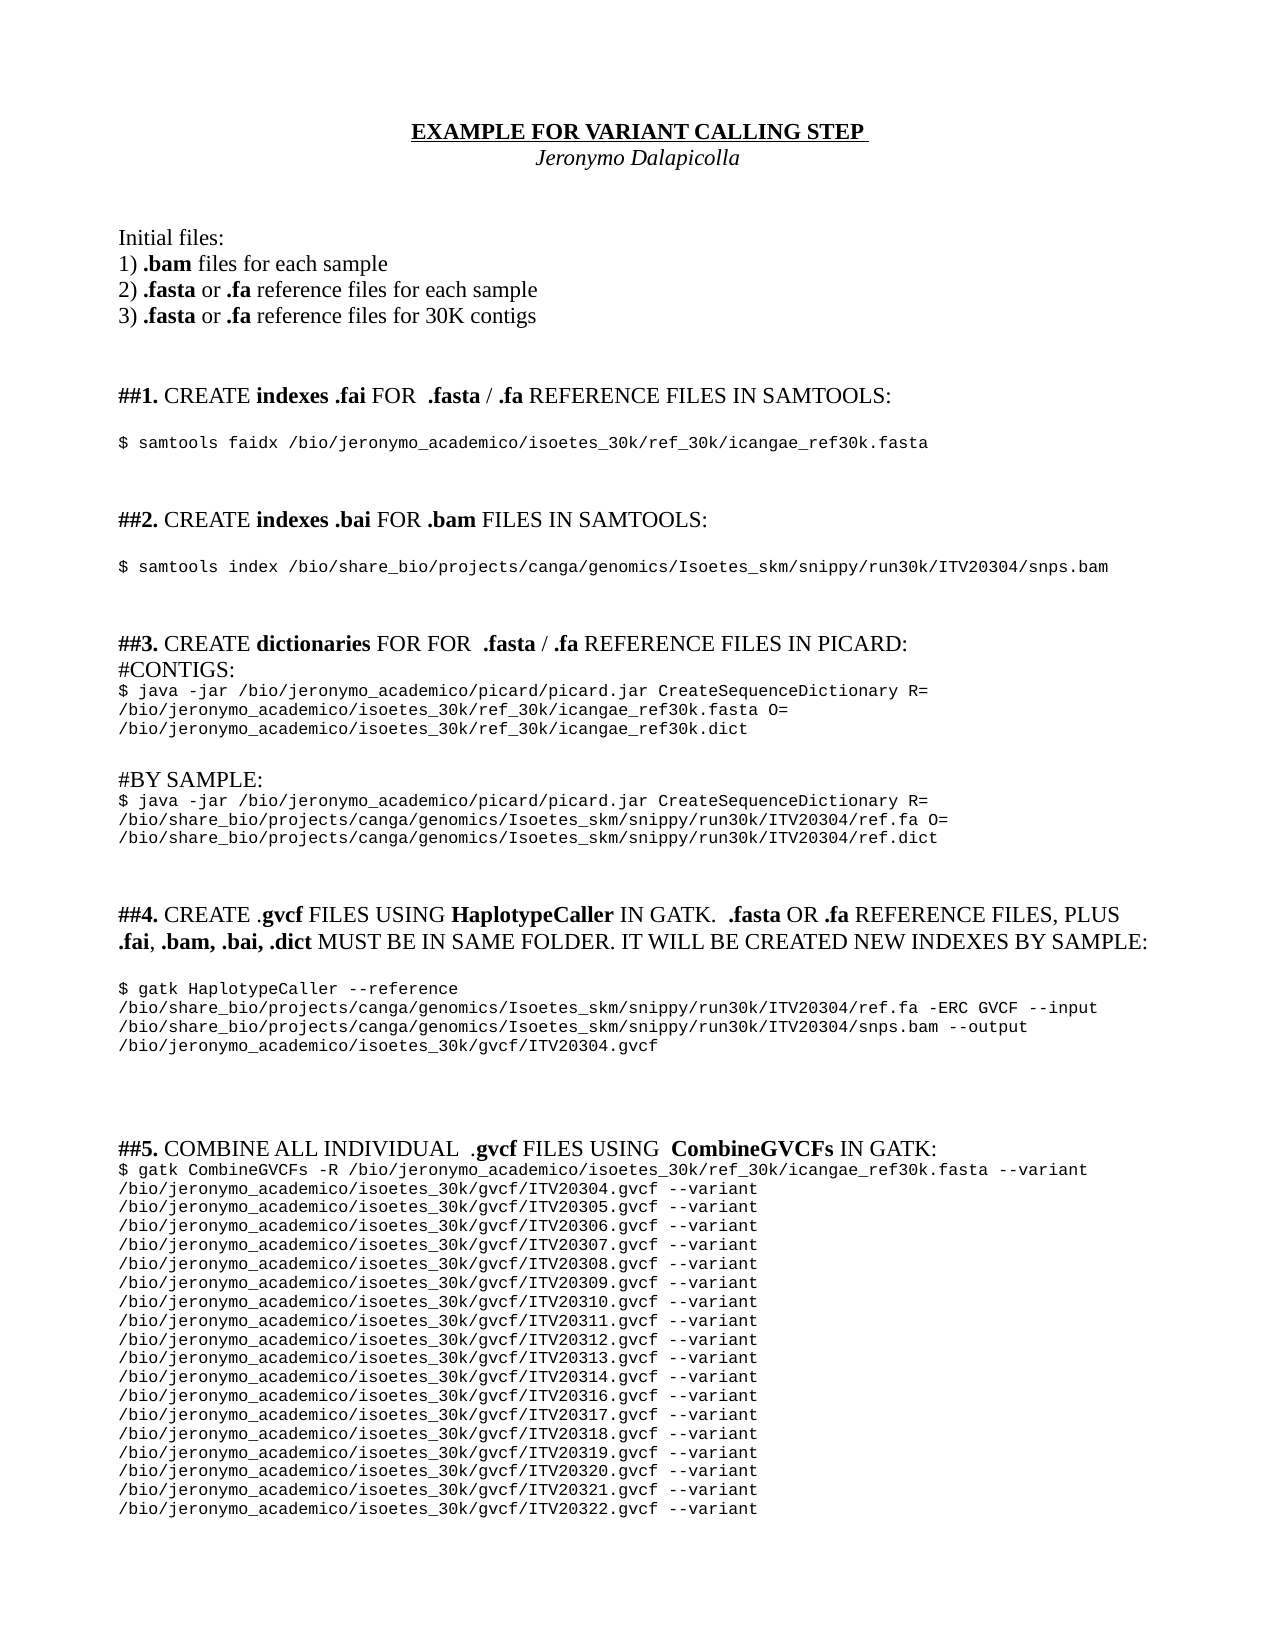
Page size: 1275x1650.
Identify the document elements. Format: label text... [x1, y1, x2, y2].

text 3) .fasta or .fa reference files for 30K contigs [118, 303, 1157, 329]
text ##1. CREATE indexes .fai FOR .fasta / .fa REFERENCE FILES IN SAMTOOLS: [118, 382, 1157, 408]
text ##4. CREATE .gvcf FILES USING HaplotypeCaller IN GATK. .fasta OR .fa REFERENCE FILES, PLUS .fai, .bam, .bai, .dict MUST BE IN SAME FOLDER. IT WILL BE CREATED NEW INDEXES BY SAMPLE: [118, 901, 1157, 954]
text EXAMPLE FOR VARIANT CALLING STEP [118, 118, 1157, 144]
text ##3. CREATE dictionaries FOR FOR .fasta / .fa REFERENCE FILES IN PICARD: [118, 630, 1157, 657]
text ##2. CREATE indexes .bai FOR .bam FILES IN SAMTOOLS: [118, 506, 1157, 532]
text $ gatk CombineGVCFs -R /bio/jeronymo_academico/isoetes_30k/ref_30k/icangae_ref30k.fasta --variant /bio/jeronymo_academico/isoetes_30k/gvcf/ITV20304.gvcf --variant /bio/jeronymo_academico/isoetes_30k/gvcf/ITV20305.gvcf --variant /bio/jeronymo_academico/isoetes_30k/gvcf/ITV20306.gvcf --variant /bio/jeronymo_academico/isoetes_30k/gvcf/ITV20307.gvcf --variant /bio/jeronymo_academico/isoetes_30k/gvcf/ITV20308.gvcf --variant /bio/jeronymo_academico/isoetes_30k/gvcf/ITV20309.gvcf --variant /bio/jeronymo_academico/isoetes_30k/gvcf/ITV20310.gvcf --variant /bio/jeronymo_academico/isoetes_30k/gvcf/ITV20311.gvcf --variant /bio/jeronymo_academico/isoetes_30k/gvcf/ITV20312.gvcf --variant /bio/jeronymo_academico/isoetes_30k/gvcf/ITV20313.gvcf --variant /bio/jeronymo_academico/isoetes_30k/gvcf/ITV20314.gvcf --variant /bio/jeronymo_academico/isoetes_30k/gvcf/ITV20316.gvcf --variant /bio/jeronymo_academico/isoetes_30k/gvcf/ITV20317.gvcf --variant /bio/jeronymo_academico/isoetes_30k/gvcf/ITV20318.gvcf --variant /bio/jeronymo_academico/isoetes_30k/gvcf/ITV20319.gvcf --variant /bio/jeronymo_academico/isoetes_30k/gvcf/ITV20320.gvcf --variant /bio/jeronymo_academico/isoetes_30k/gvcf/ITV20321.gvcf --variant /bio/jeronymo_academico/isoetes_30k/gvcf/ITV20322.gvcf --variant [118, 1161, 1157, 1519]
text Initial files: [118, 223, 1157, 250]
text #BY SAMPLE: [118, 766, 1157, 792]
text $ java -jar /bio/jeronymo_academico/picard/picard.jar CreateSequenceDictionary R= /bio/share_bio/projects/canga/genomics/Isoetes_skm/snippy/run30k/ITV20304/ref.fa O= /bio/share_bio/projects/canga/genomics/Isoetes_skm/snippy/run30k/ITV20304/ref.dict [118, 792, 1157, 849]
text $ samtools faidx /bio/jeronymo_academico/isoetes_30k/ref_30k/icangae_ref30k.fasta [118, 434, 1157, 453]
text $ samtools index /bio/share_bio/projects/canga/genomics/Isoetes_skm/snippy/run30k/ITV20304/snps.bam [118, 559, 1157, 577]
text 1) .bam files for each sample [118, 250, 1157, 276]
text Jeronymo Dalapicolla [118, 144, 1157, 171]
text #CONTIGS: [118, 657, 1157, 683]
text ##5. COMBINE ALL INDIVIDUAL .gvcf FILES USING CombineGVCFs IN GATK: [118, 1135, 1157, 1161]
text $ gatk HaplotypeCaller --reference /bio/share_bio/projects/canga/genomics/Isoetes_skm/snippy/run30k/ITV20304/ref.fa -ERC GVCF --input /bio/share_bio/projects/canga/genomics/Isoetes_skm/snippy/run30k/ITV20304/snps.bam --output /bio/jeronymo_academico/isoetes_30k/gvcf/ITV20304.gvcf [118, 981, 1157, 1056]
text $ java -jar /bio/jeronymo_academico/picard/picard.jar CreateSequenceDictionary R= /bio/jeronymo_academico/isoetes_30k/ref_30k/icangae_ref30k.fasta O= /bio/jeronymo_academico/isoetes_30k/ref_30k/icangae_ref30k.dict [118, 683, 1157, 739]
text 2) .fasta or .fa reference files for each sample [118, 276, 1157, 303]
